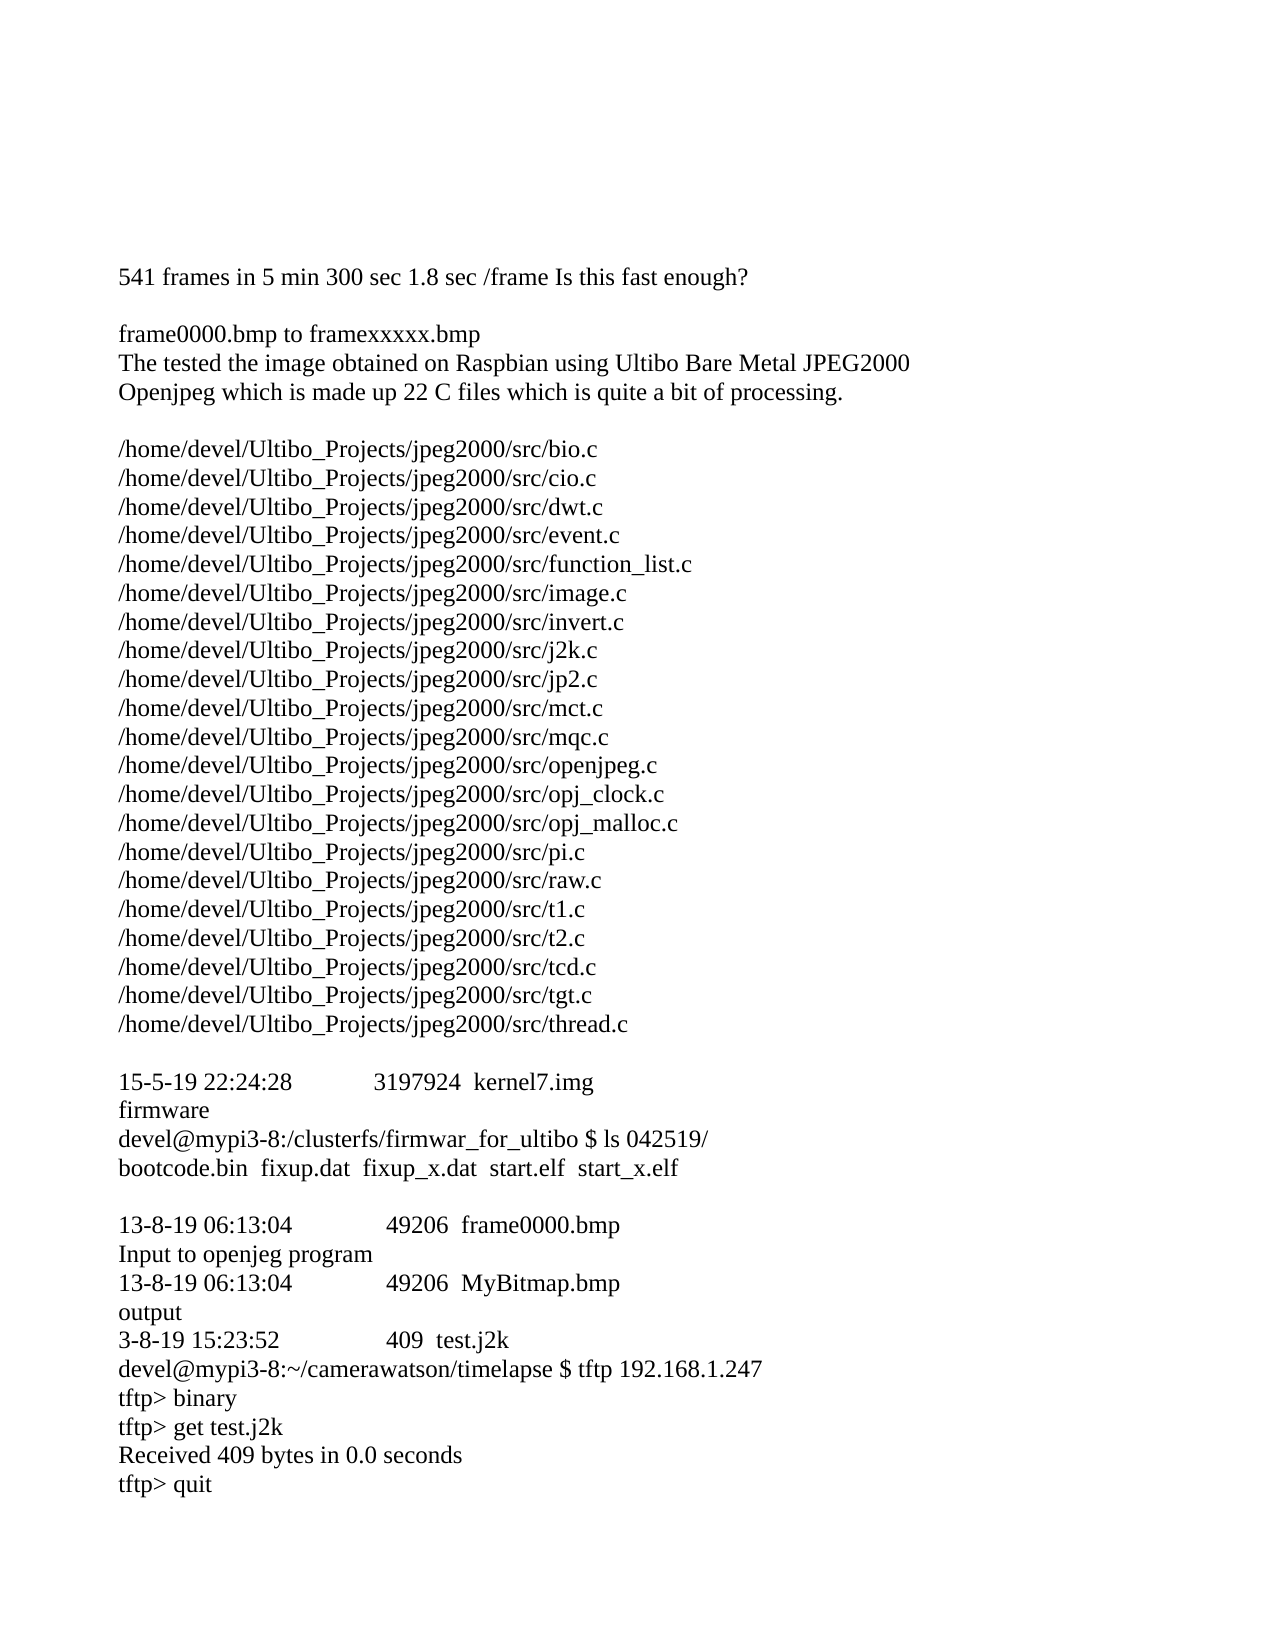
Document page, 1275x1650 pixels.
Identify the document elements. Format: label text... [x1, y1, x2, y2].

text /home/devel/Ultibo_Projects/jpeg2000/src/mqc.c [118, 722, 1157, 751]
text devel@mypi3-8:/clusterfs/firmwar_for_ultibo $ ls 042519/ [118, 1124, 1157, 1153]
text /home/devel/Ultibo_Projects/jpeg2000/src/mct.c [118, 693, 1157, 722]
text The tested the image obtained on Raspbian using Ultibo Bare Metal JPEG2000 [118, 348, 1157, 377]
text 13-8-19 06:13:04 49206 MyBitmap.bmp [118, 1268, 1157, 1297]
text /home/devel/Ultibo_Projects/jpeg2000/src/invert.c [118, 607, 1157, 636]
text tftp> get test.j2k [118, 1412, 1157, 1441]
text /home/devel/Ultibo_Projects/jpeg2000/src/tcd.c [118, 952, 1157, 981]
text Openjpeg which is made up 22 C files which is quite a bit of processing. [118, 377, 1157, 406]
text /home/devel/Ultibo_Projects/jpeg2000/src/bio.c [118, 434, 1157, 463]
text bootcode.bin fixup.dat fixup_x.dat start.elf start_x.elf [118, 1153, 1157, 1182]
text devel@mypi3-8:~/camerawatson/timelapse $ tftp 192.168.1.247 [118, 1354, 1157, 1383]
text /home/devel/Ultibo_Projects/jpeg2000/src/pi.c [118, 837, 1157, 866]
text /home/devel/Ultibo_Projects/jpeg2000/src/function_list.c [118, 549, 1157, 578]
text 15-5-19 22:24:28 3197924 kernel7.img [118, 1067, 1157, 1096]
text /home/devel/Ultibo_Projects/jpeg2000/src/dwt.c [118, 492, 1157, 521]
text /home/devel/Ultibo_Projects/jpeg2000/src/image.c [118, 578, 1157, 607]
text /home/devel/Ultibo_Projects/jpeg2000/src/thread.c [118, 1009, 1157, 1038]
text /home/devel/Ultibo_Projects/jpeg2000/src/jp2.c [118, 664, 1157, 693]
text tftp> quit [118, 1469, 1157, 1498]
text output [118, 1297, 1157, 1326]
text /home/devel/Ultibo_Projects/jpeg2000/src/event.c [118, 521, 1157, 549]
text frame0000.bmp to framexxxxx.bmp [118, 319, 1157, 348]
text 3-8-19 15:23:52 409 test.j2k [118, 1326, 1157, 1354]
text /home/devel/Ultibo_Projects/jpeg2000/src/opj_malloc.c [118, 808, 1157, 837]
text /home/devel/Ultibo_Projects/jpeg2000/src/t1.c [118, 894, 1157, 923]
text /home/devel/Ultibo_Projects/jpeg2000/src/t2.c [118, 923, 1157, 952]
text /home/devel/Ultibo_Projects/jpeg2000/src/cio.c [118, 463, 1157, 492]
text /home/devel/Ultibo_Projects/jpeg2000/src/raw.c [118, 866, 1157, 894]
text 541 frames in 5 min 300 sec 1.8 sec /frame Is this fast enough? [118, 262, 1157, 291]
text tftp> binary [118, 1383, 1157, 1412]
text 13-8-19 06:13:04 49206 frame0000.bmp [118, 1211, 1157, 1239]
text /home/devel/Ultibo_Projects/jpeg2000/src/tgt.c [118, 981, 1157, 1009]
text firmware [118, 1096, 1157, 1124]
text /home/devel/Ultibo_Projects/jpeg2000/src/openjpeg.c [118, 751, 1157, 779]
text /home/devel/Ultibo_Projects/jpeg2000/src/j2k.c [118, 636, 1157, 664]
text Input to openjeg program [118, 1239, 1157, 1268]
text /home/devel/Ultibo_Projects/jpeg2000/src/opj_clock.c [118, 779, 1157, 808]
text Received 409 bytes in 0.0 seconds [118, 1441, 1157, 1469]
